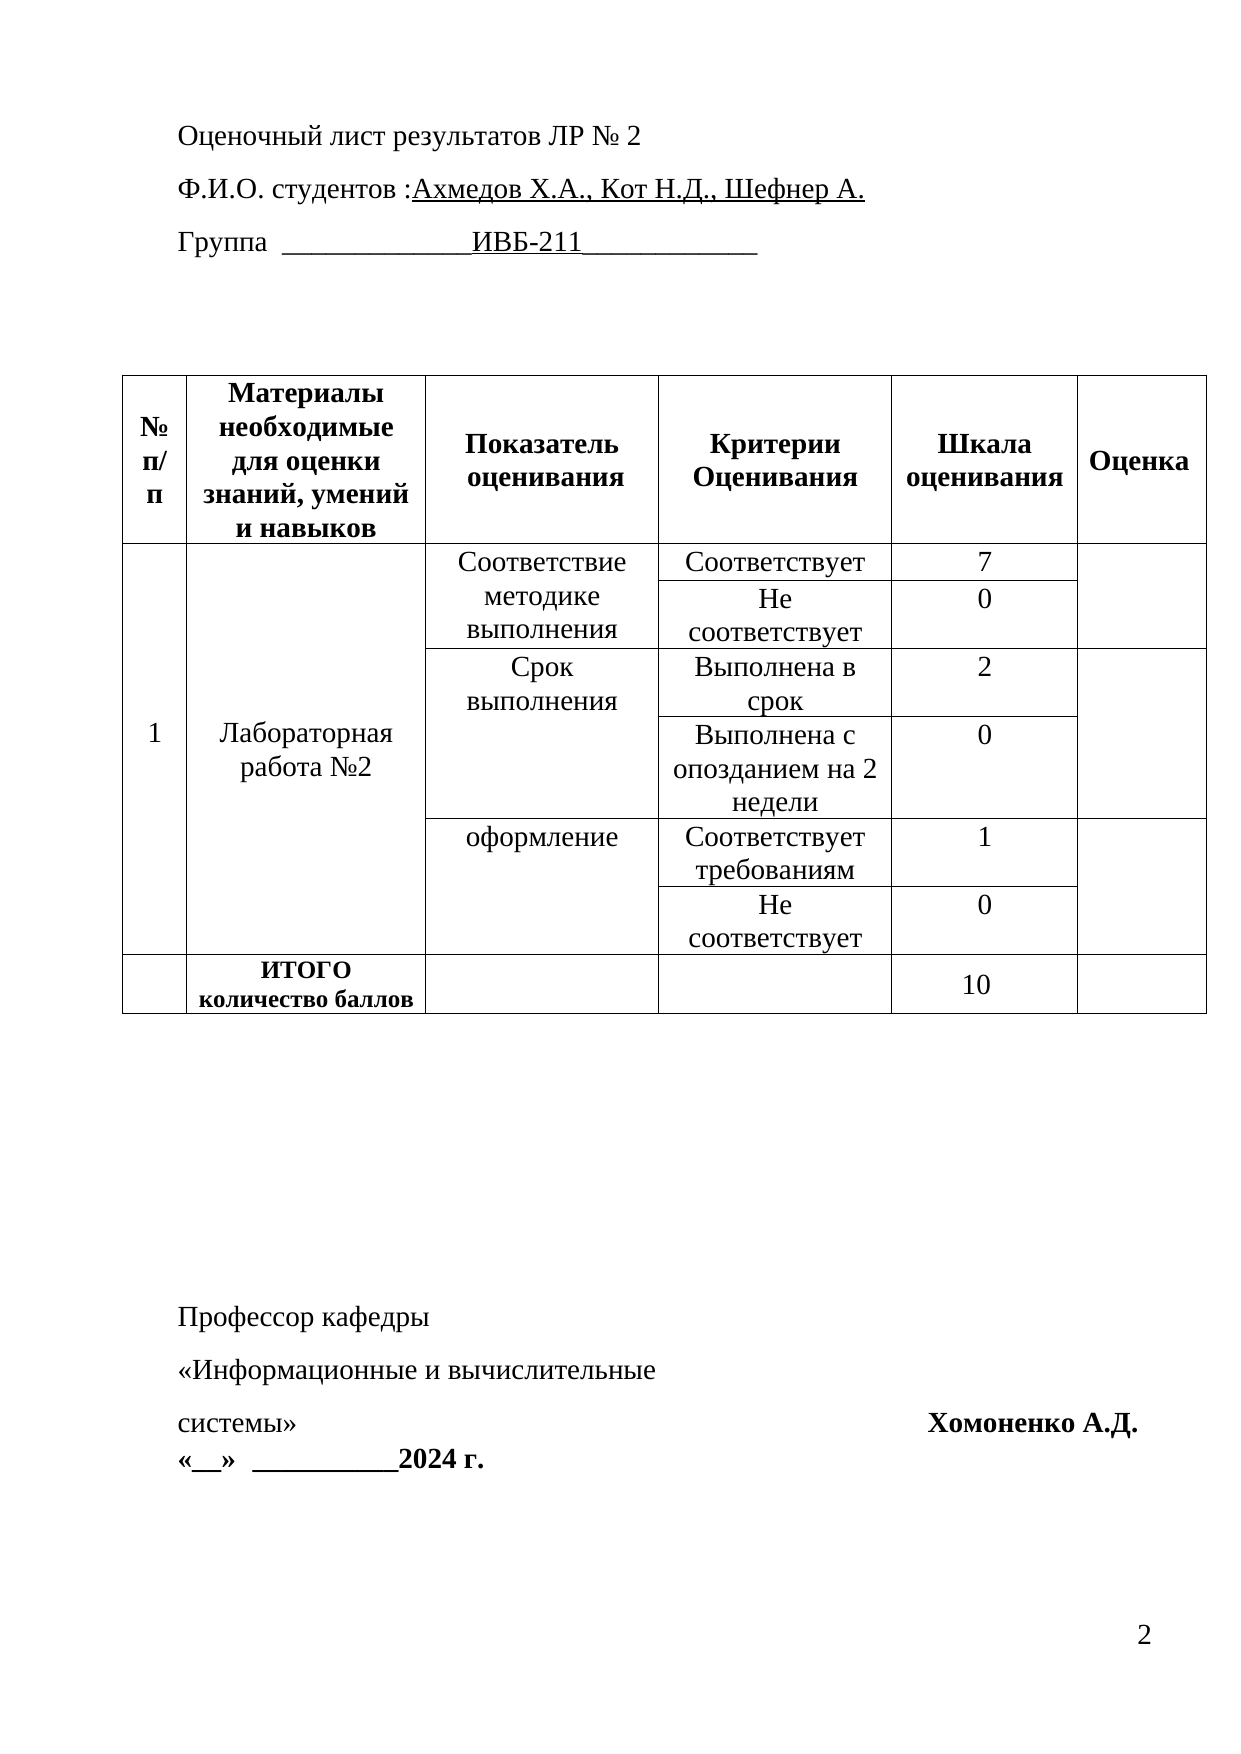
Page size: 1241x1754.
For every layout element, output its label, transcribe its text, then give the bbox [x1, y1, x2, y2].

text «Информационные и вычислительные [177, 1352, 1152, 1386]
table_cell [426, 955, 658, 1013]
table_cell 0 [892, 887, 1077, 954]
table_cell Не соответствует [659, 887, 891, 954]
table_cell Лабораторная работа №2 [187, 544, 425, 954]
text Оценочный лист результатов ЛР № 2 [177, 118, 1152, 152]
table_cell [123, 955, 186, 1013]
table_cell Соответствует [659, 544, 891, 580]
table_cell Соответствие методике выполнения [426, 544, 658, 648]
text системы» Хомоненко А.Д. «__» __________2024 г. [177, 1405, 1152, 1475]
table_header Шкала оценивания [892, 376, 1077, 543]
table_cell 0 [892, 581, 1077, 648]
table_header № п/п [123, 376, 186, 543]
text Ф.И.О. студентов :Ахмедов Х.А., Кот Н.Д., Шефнер А. [177, 171, 1152, 204]
table_cell [659, 955, 891, 1013]
table_cell Не соответствует [659, 581, 891, 648]
table_cell [1078, 649, 1206, 818]
table_cell ИТОГО количество баллов [187, 955, 425, 1013]
text Профессор кафедры [177, 1299, 1152, 1333]
table_cell Выполнена в срок [659, 649, 891, 716]
text Группа _____________ИВБ-211____________ [177, 224, 1152, 257]
table_cell 2 [892, 649, 1077, 716]
table_cell Срок выполнения [426, 649, 658, 818]
table_cell [1078, 955, 1206, 1013]
table_cell 7 [892, 544, 1077, 580]
table_header Материалы необходимые для оценки знаний, умений и навыков [187, 376, 425, 543]
table_cell [1078, 544, 1206, 648]
table_header Оценка [1078, 376, 1206, 543]
table_header Показатель оценивания [426, 376, 658, 543]
table_cell 1 [892, 819, 1077, 886]
table_cell 1 [123, 544, 186, 954]
table_cell 10 [892, 955, 1077, 1013]
table_header Критерии Оценивания [659, 376, 891, 543]
table_cell [1078, 819, 1206, 954]
table_cell 0 [892, 717, 1077, 818]
table_cell Выполнена с опозданием на 2 недели [659, 717, 891, 818]
table_cell Соответствует требованиям [659, 819, 891, 886]
table_cell оформление [426, 819, 658, 954]
